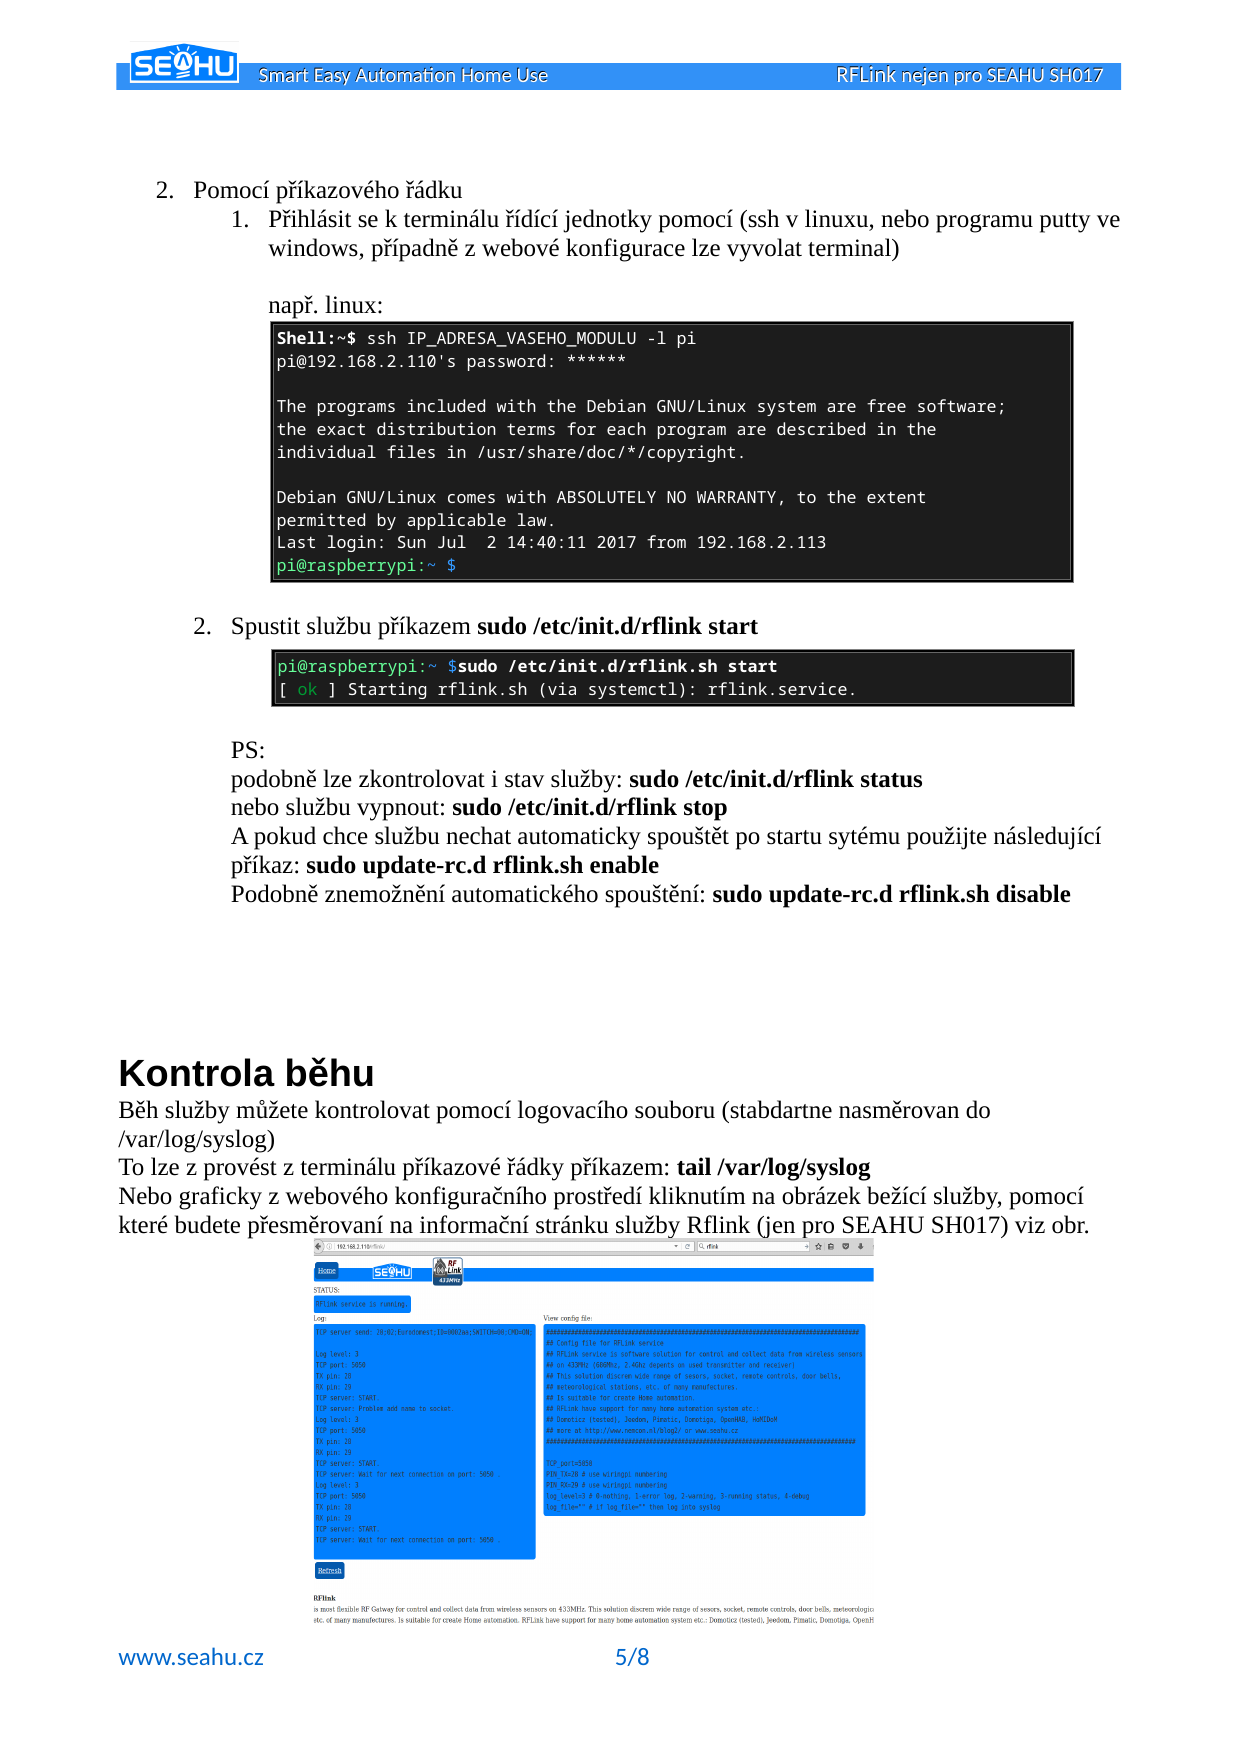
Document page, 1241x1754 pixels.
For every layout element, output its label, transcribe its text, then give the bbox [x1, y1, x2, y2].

text Nebo graficky z webového konfiguračního prostředí kliknutím na obrázek bežící služby, pomocí které budete přesměrovaní na informační stránku služby Rflink (jen pro SEAHU SH017) viz obr. [118, 1181, 1122, 1239]
list Debian GNU/Linux comes with ABSOLUTELY NO WARRANTY, to the extent [274, 483, 1070, 505]
list the exact distribution terms for each program are described in the [274, 414, 1070, 437]
list pi@raspberrypi:~ $sudo /etc/init.d/rflink.sh start [276, 653, 1071, 674]
text Kontrola běhu [118, 1051, 1122, 1095]
list permitted by applicable law. [274, 505, 1070, 528]
picture [129, 41, 239, 83]
list Spustit službu příkazem sudo /etc/init.d/rflink start PS: podobně lze zkontrolovat i stav služby: sudo /etc/init.d/rflink status nebo službu vypnout: sudo /etc/init.d/rflink stop A pokud chce službu nechat automaticky spouštět po startu sytému použijte následující příkaz: sudo update-rc.d rflink.sh enable Podobně znemožnění automatického spouštění: sudo update-rc.d rflink.sh disable [193, 611, 1122, 994]
list [ ok ] Starting rflink.sh (via systemctl): rflink.service. [276, 674, 1071, 703]
list Shell:~$ ssh IP_ADRESA_VASEHO_MODULU -l pi [274, 325, 1070, 346]
list Last login: Sun Jul 2 14:40:11 2017 from 192.168.2.113 [274, 528, 1070, 551]
list pi@raspberrypi:~ $ [274, 551, 1070, 579]
picture [313, 1238, 874, 1624]
list The programs included with the Debian GNU/Linux system are free software; [274, 392, 1070, 414]
list pi@192.168.2.110's password: ****** [274, 346, 1070, 369]
text Běh služby můžete kontrolovat pomocí logovacího souboru (stabdartne nasměrovan do /var/log/syslog) [118, 1095, 1122, 1152]
list Přihlásit se k terminálu řídící jednotky pomocí (ssh v linuxu, nebo programu putty ve windows, případně z webové konfigurace lze vyvolat terminal) např. linux: [231, 204, 1122, 611]
list Pomocí příkazového řádku [156, 175, 1122, 204]
text To lze z provést z terminálu příkazové řádky příkazem: tail /var/log/syslog [118, 1152, 1122, 1181]
list individual files in /usr/share/doc/*/copyright. [274, 437, 1070, 460]
